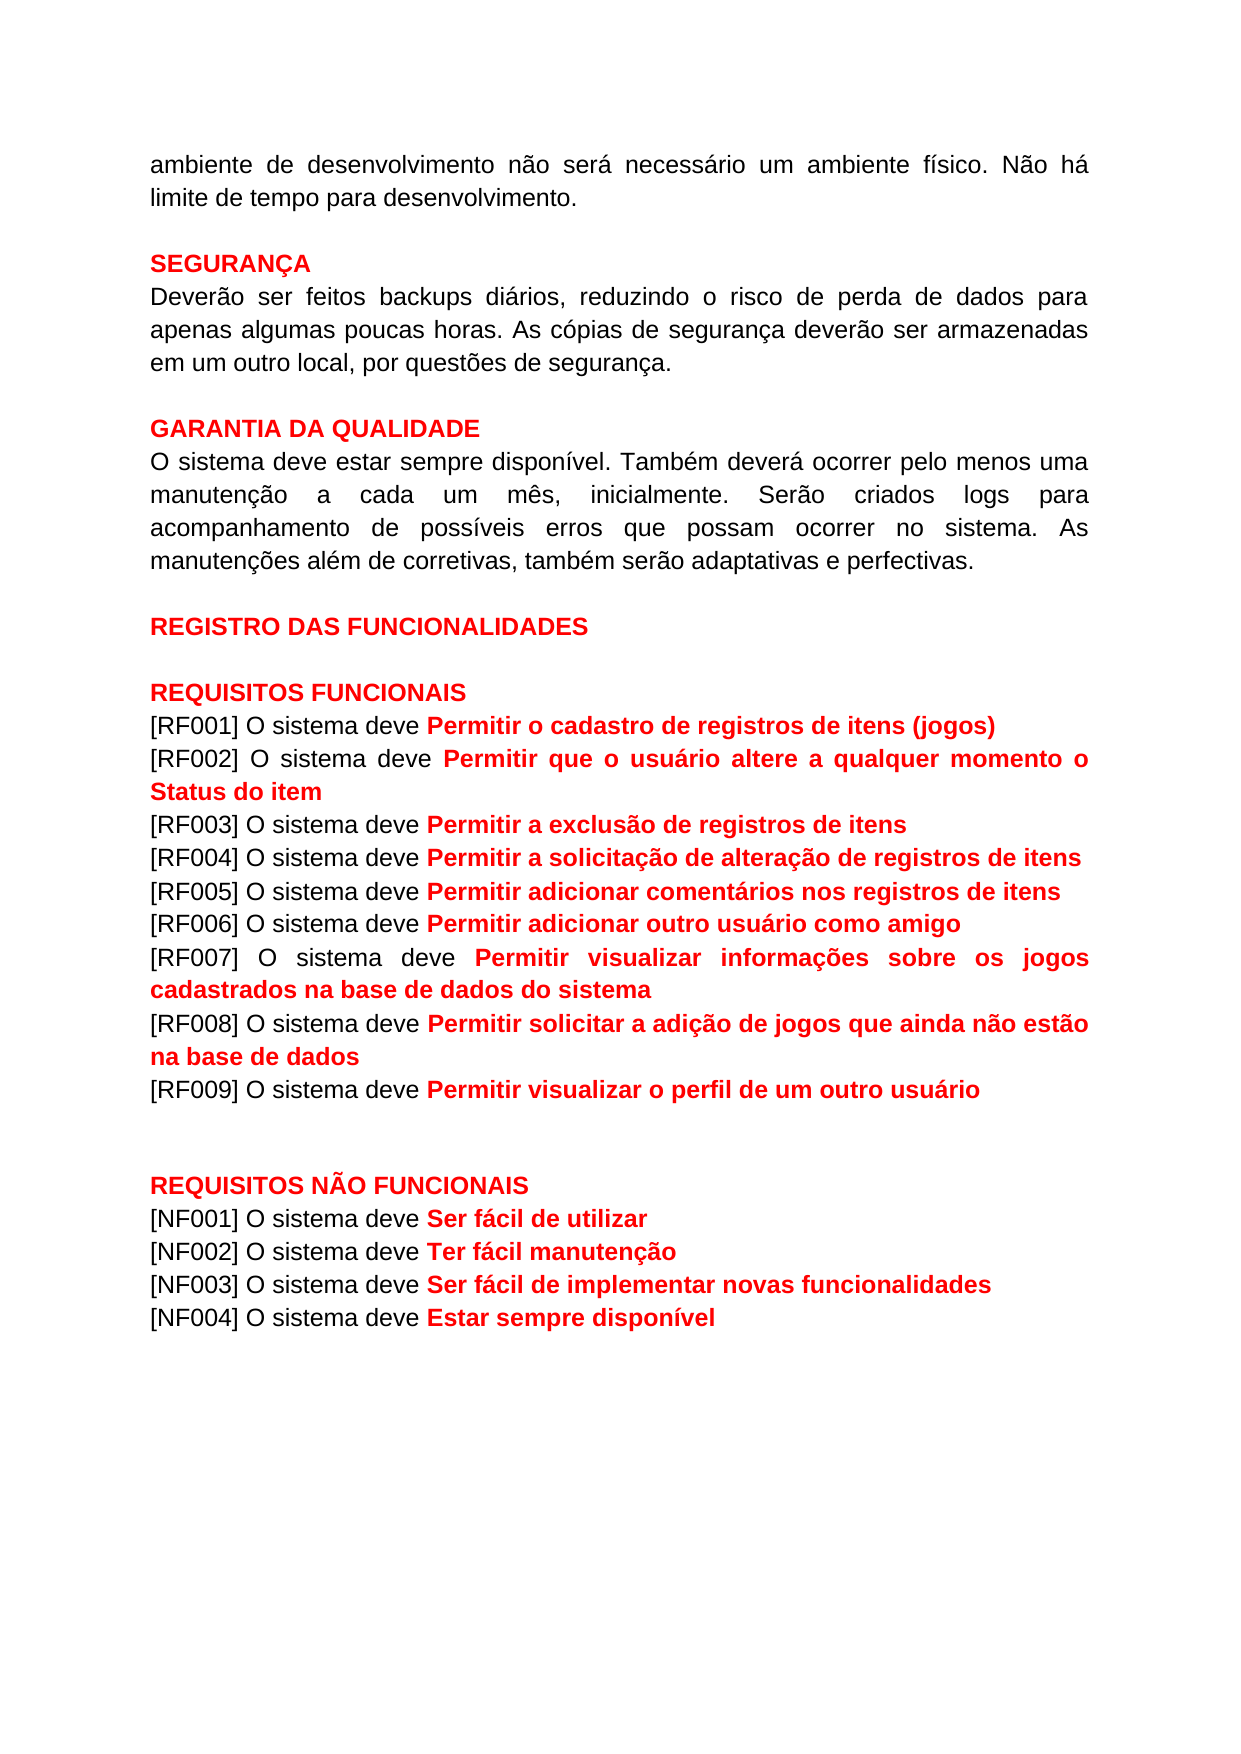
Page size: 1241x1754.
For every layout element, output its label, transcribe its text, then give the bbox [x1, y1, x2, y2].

text GARANTIA DA QUALIDADE [150, 414, 1090, 443]
text [RF008] O sistema deve Permitir solicitar a adição de jogos que ainda não estão na base de dados [150, 1008, 1090, 1070]
text [NF004] O sistema deve Estar sempre disponível [150, 1303, 1090, 1332]
text [RF007] O sistema deve Permitir visualizar informações sobre os jogos cadastrados na base de dados do sistema [150, 942, 1090, 1004]
text [RF005] O sistema deve Permitir adicionar comentários nos registros de itens [150, 876, 1090, 905]
text SEGURANÇA [150, 249, 1090, 278]
text [RF006] O sistema deve Permitir adicionar outro usuário como amigo [150, 909, 1090, 938]
text [RF009] O sistema deve Permitir visualizar o perfil de um outro usuário [150, 1074, 1090, 1103]
text [NF003] O sistema deve Ser fácil de implementar novas funcionalidades [150, 1270, 1090, 1299]
text Deverão ser feitos backups diários, reduzindo o risco de perda de dados para apenas algumas poucas horas. As cópias de segurança deverão ser armazenadas em um outro local, por questões de segurança. [150, 282, 1090, 377]
text ambiente de desenvolvimento não será necessário um ambiente físico. Não há limite de tempo para desenvolvimento. [150, 150, 1090, 212]
text [RF004] O sistema deve Permitir a solicitação de alteração de registros de itens [150, 843, 1090, 872]
text O sistema deve estar sempre disponível. Também deverá ocorrer pelo menos uma manutenção a cada um mês, inicialmente. Serão criados logs para acompanhamento de possíveis erros que possam ocorrer no sistema. As manutenções além de corretivas, também serão adaptativas e perfectivas. [150, 447, 1090, 575]
text REQUISITOS NÃO FUNCIONAIS [150, 1171, 1090, 1199]
text [NF001] O sistema deve Ser fácil de utilizar [150, 1204, 1090, 1233]
text [RF001] O sistema deve Permitir o cadastro de registros de itens (jogos) [150, 711, 1090, 740]
text [RF003] O sistema deve Permitir a exclusão de registros de itens [150, 810, 1090, 839]
text [RF002] O sistema deve Permitir que o usuário altere a qualquer momento o Status do item [150, 744, 1090, 806]
text REGISTRO DAS FUNCIONALIDADES [150, 612, 1090, 641]
text [NF002] O sistema deve Ter fácil manutenção [150, 1237, 1090, 1266]
text REQUISITOS FUNCIONAIS [150, 678, 1090, 707]
